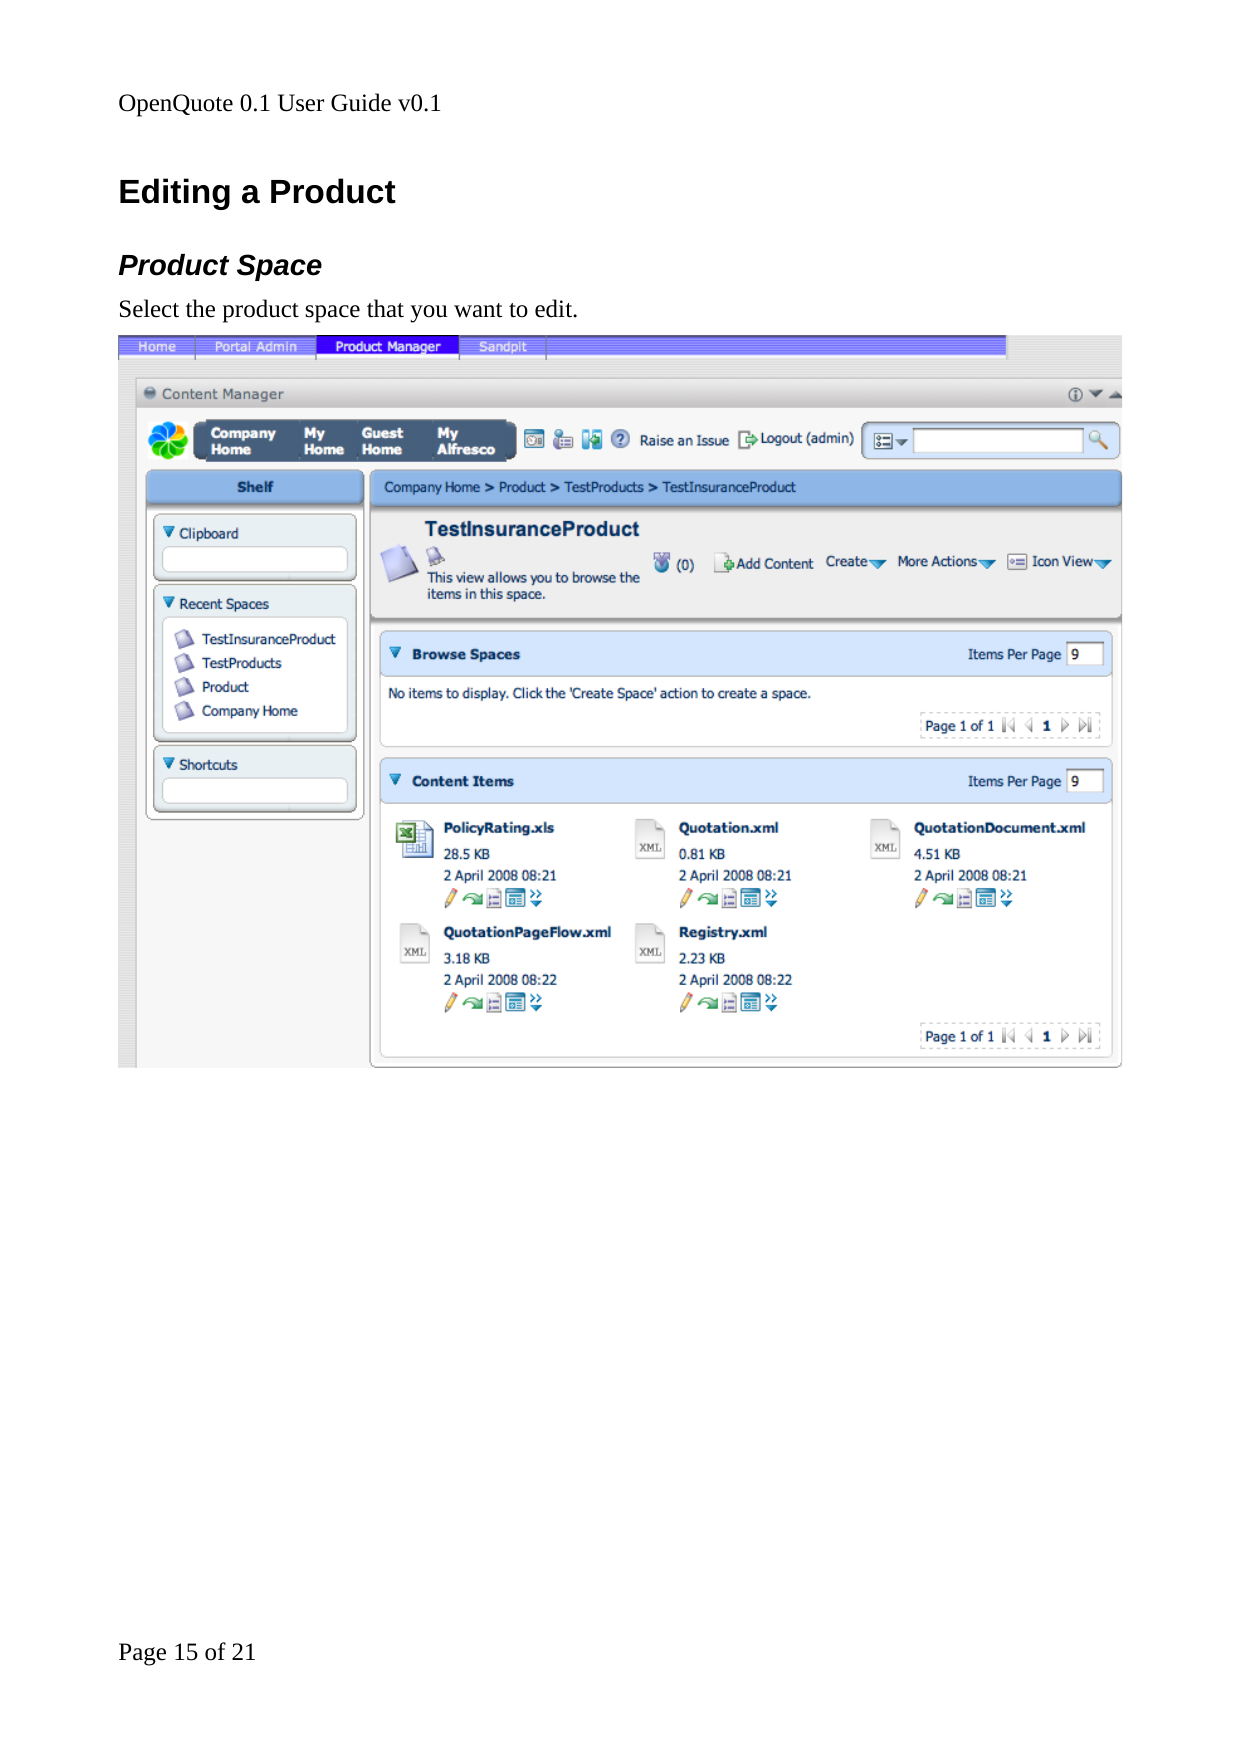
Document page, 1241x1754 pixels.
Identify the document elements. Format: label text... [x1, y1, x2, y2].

subtitle Product Space [118, 248, 1122, 281]
subtitle Editing a Product [118, 172, 1122, 210]
picture [118, 335, 1123, 1068]
text Select the product space that you want to edit. [118, 294, 1122, 323]
